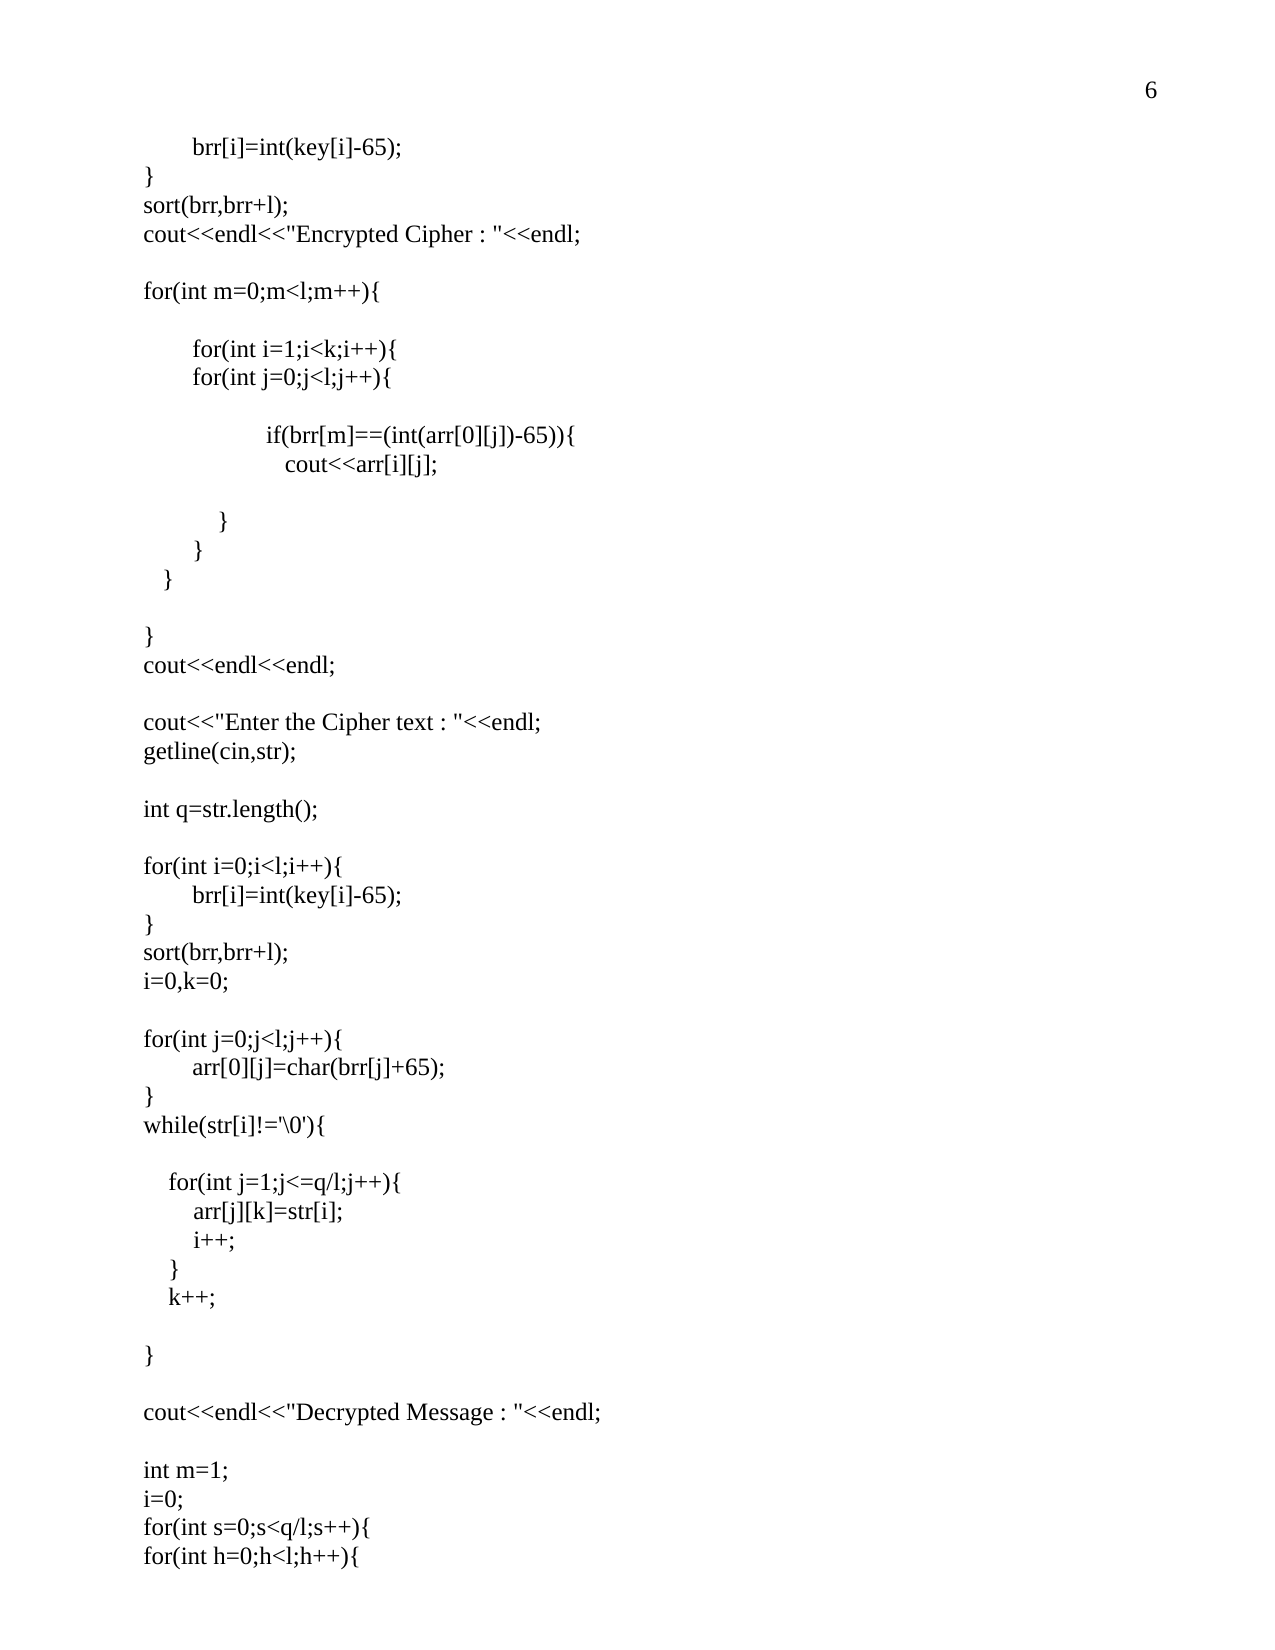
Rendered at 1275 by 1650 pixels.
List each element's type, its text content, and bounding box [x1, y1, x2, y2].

text for(int i=1;i<k;i++){ [118, 334, 1157, 362]
text } [118, 535, 1157, 564]
text } [118, 564, 1157, 592]
text brr[i]=int(key[i]-65); [118, 132, 1157, 161]
text arr[0][j]=char(brr[j]+65); [118, 1052, 1157, 1081]
text i=0; [118, 1484, 1157, 1512]
text } [118, 1340, 1157, 1369]
text i=0,k=0; [118, 966, 1157, 995]
text if(brr[m]==(int(arr[0][j])-65)){ [118, 420, 1157, 449]
text for(int h=0;h<l;h++){ [118, 1541, 1157, 1570]
text } [118, 1081, 1157, 1110]
text for(int j=0;j<l;j++){ [118, 362, 1157, 391]
text cout<<endl<<"Decrypted Message : "<<endl; [118, 1397, 1157, 1426]
text } [118, 161, 1157, 190]
text int m=1; [118, 1455, 1157, 1484]
text for(int i=0;i<l;i++){ [118, 851, 1157, 880]
text arr[j][k]=str[i]; [118, 1196, 1157, 1225]
text for(int m=0;m<l;m++){ [118, 276, 1157, 305]
text cout<<arr[i][j]; [118, 449, 1157, 477]
text while(str[i]!='\0'){ [118, 1110, 1157, 1139]
text cout<<endl<<"Encrypted Cipher : "<<endl; [118, 219, 1157, 247]
text int q=str.length(); [118, 794, 1157, 822]
text } [118, 621, 1157, 650]
text getline(cin,str); [118, 736, 1157, 765]
text for(int j=0;j<l;j++){ [118, 1024, 1157, 1052]
text cout<<"Enter the Cipher text : "<<endl; [118, 707, 1157, 736]
text brr[i]=int(key[i]-65); [118, 880, 1157, 909]
text cout<<endl<<endl; [118, 650, 1157, 679]
text } [118, 909, 1157, 937]
text } [118, 1254, 1157, 1282]
text } [118, 506, 1157, 535]
text for(int s=0;s<q/l;s++){ [118, 1512, 1157, 1541]
text i++; [118, 1225, 1157, 1254]
text sort(brr,brr+l); [118, 937, 1157, 966]
text for(int j=1;j<=q/l;j++){ [118, 1167, 1157, 1196]
text sort(brr,brr+l); [118, 190, 1157, 219]
text k++; [118, 1282, 1157, 1311]
